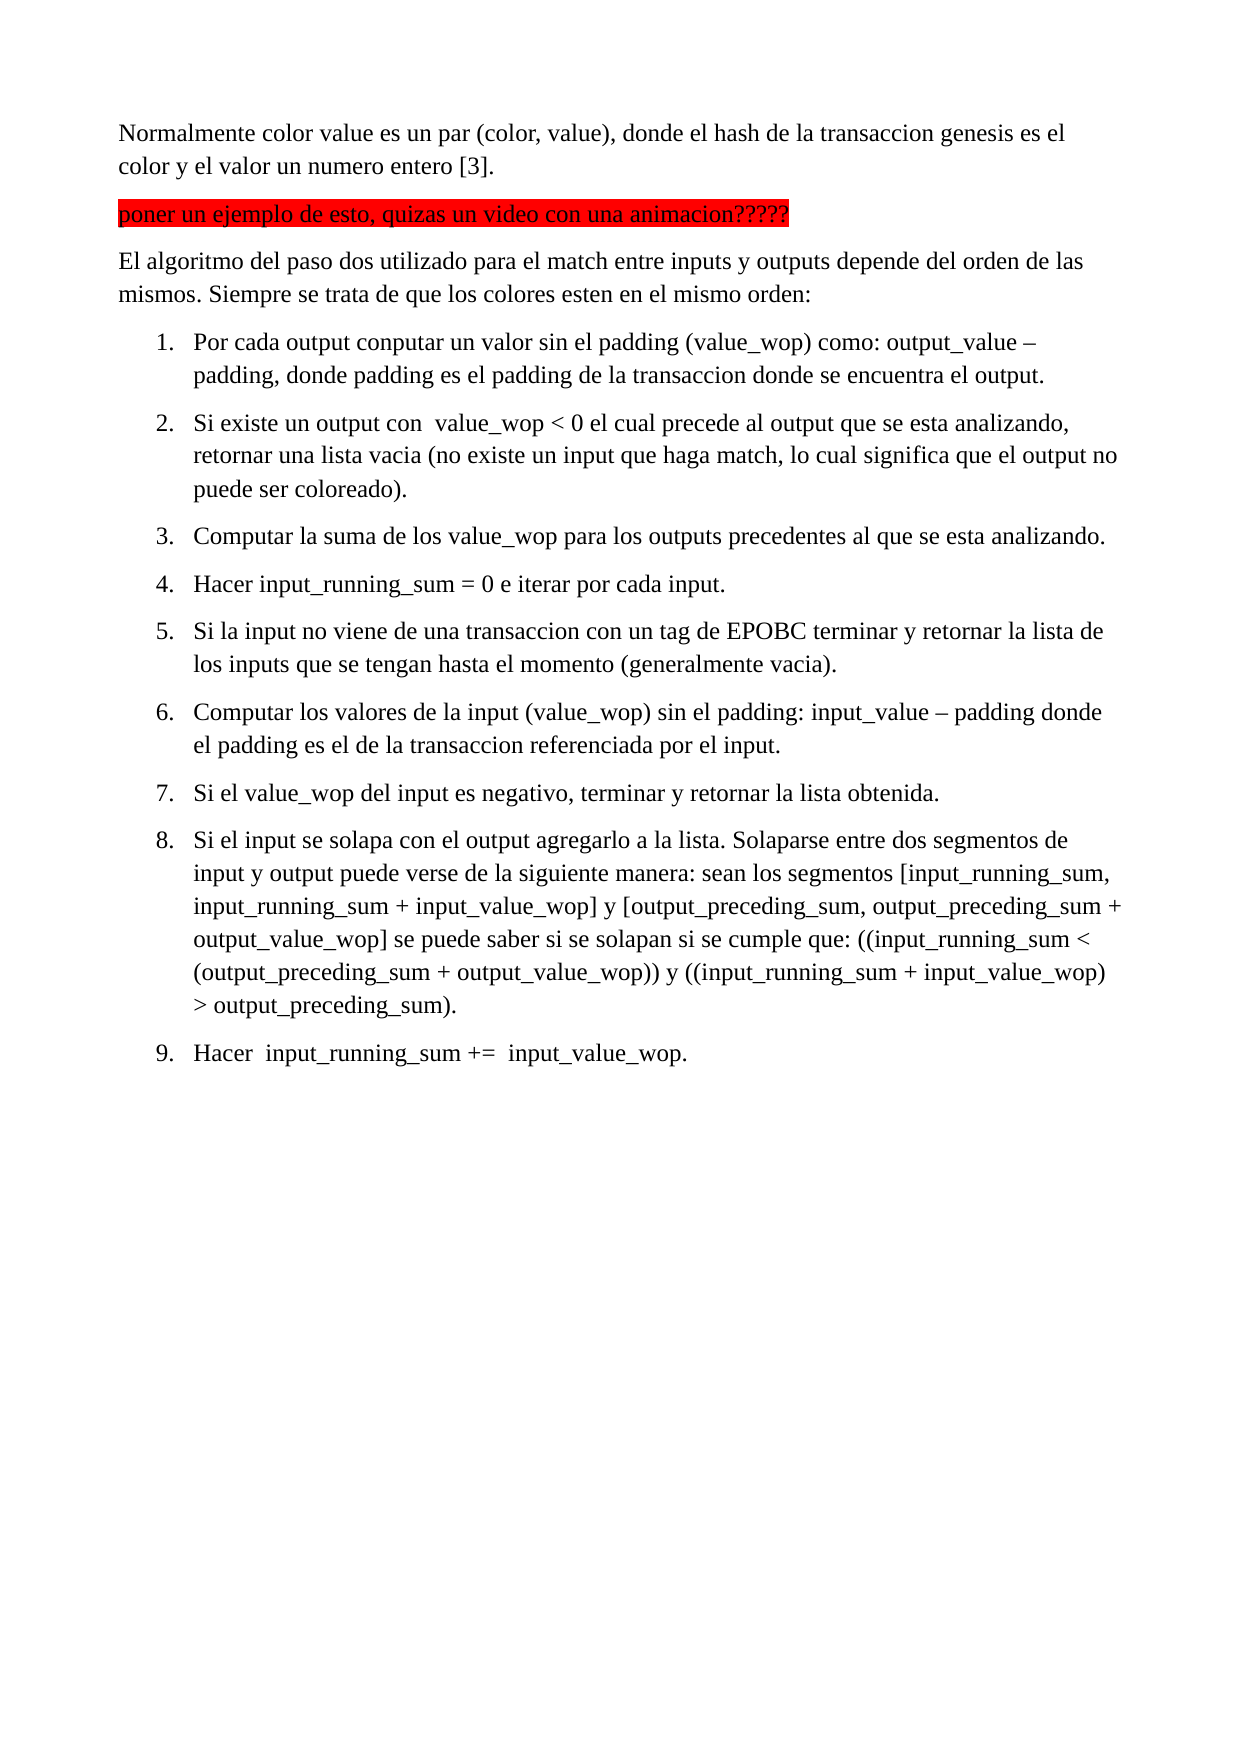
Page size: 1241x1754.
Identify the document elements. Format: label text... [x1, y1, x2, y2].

list Computar la suma de los value_wop para los outputs precedentes al que se esta analizando. [156, 521, 1122, 550]
list Hacer input_running_sum = 0 e iterar por cada input. [156, 569, 1122, 598]
list Por cada output conputar un valor sin el padding (value_wop) como: output_value – padding, donde padding es el padding de la transaccion donde se encuentra el output. [156, 327, 1122, 389]
text El algoritmo del paso dos utilizado para el match entre inputs y outputs depende del orden de las mismos. Siempre se trata de que los colores esten en el mismo orden: [118, 246, 1122, 308]
list Si la input no viene de una transaccion con un tag de EPOBC terminar y retornar la lista de los inputs que se tengan hasta el momento (generalmente vacia). [156, 616, 1122, 678]
list Si existe un output con value_wop < 0 el cual precede al output que se esta analizando, retornar una lista vacia (no existe un input que haga match, lo cual significa que el output no puede ser coloreado). [156, 408, 1122, 502]
list Computar los valores de la input (value_wop) sin el padding: input_value – padding donde el padding es el de la transaccion referenciada por el input. [156, 697, 1122, 759]
list Hacer input_running_sum += input_value_wop. [156, 1038, 1122, 1067]
text Normalmente color value es un par (color, value), donde el hash de la transaccion genesis es el color y el valor un numero entero [3]. [118, 118, 1122, 180]
list Si el input se solapa con el output agregarlo a la lista. Solaparse entre dos segmentos de input y output puede verse de la siguiente manera: sean los segmentos [input_running_sum, input_running_sum + input_value_wop] y [output_preceding_sum, output_preceding_sum + output_value_wop] se puede saber si se solapan si se cumple que: ((input_running_sum < (output_preceding_sum + output_value_wop)) y ((input_running_sum + input_value_wop) > output_preceding_sum). [156, 825, 1122, 1019]
text poner un ejemplo de esto, quizas un video con una animacion????? [118, 199, 1122, 227]
list Si el value_wop del input es negativo, terminar y retornar la lista obtenida. [156, 778, 1122, 806]
